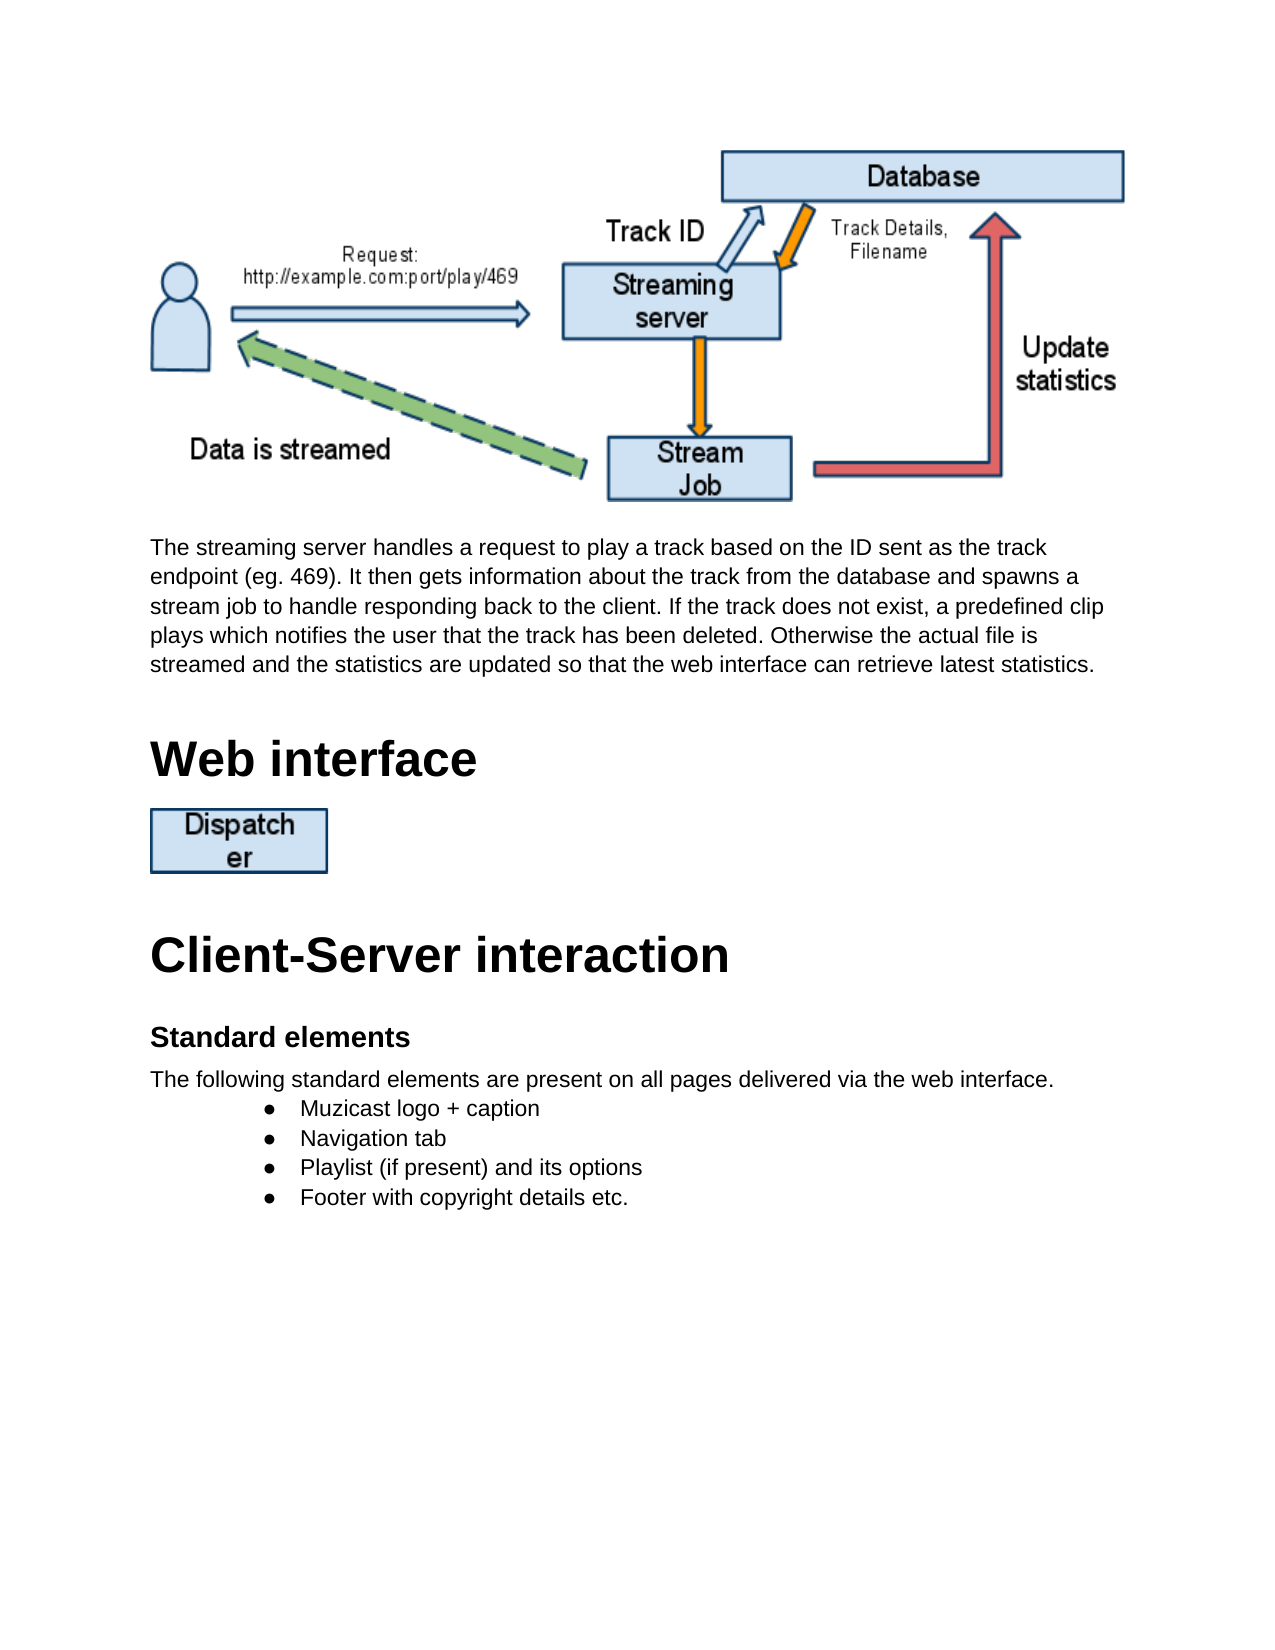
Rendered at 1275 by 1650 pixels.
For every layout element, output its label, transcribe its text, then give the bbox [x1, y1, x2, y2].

picture [150, 150, 1125, 502]
list Navigation tab [262, 1125, 1125, 1151]
list Playlist (if present) and its options [262, 1155, 1125, 1180]
picture [150, 808, 329, 874]
list Muzicast logo + caption [262, 1096, 1125, 1122]
subtitle Web interface [150, 732, 1125, 787]
text The streaming server handles a request to play a track based on the ID sent as the track endpoint (eg. 469). It then gets information about the track from the database and spawns a stream job to handle responding back to the client. If the track does not exist, a predefined clip plays which notifies the user that the track has been deleted. Otherwise the actual file is streamed and the statistics are updated so that the web interface can retrieve latest statistics. [150, 535, 1125, 678]
list Footer with copyright details etc. [262, 1184, 1125, 1210]
text The following standard elements are present on all pages delivered via the web interface. [150, 1067, 1125, 1092]
subtitle Standard elements [150, 1021, 1125, 1053]
subtitle Client-Server interaction [150, 928, 1125, 983]
